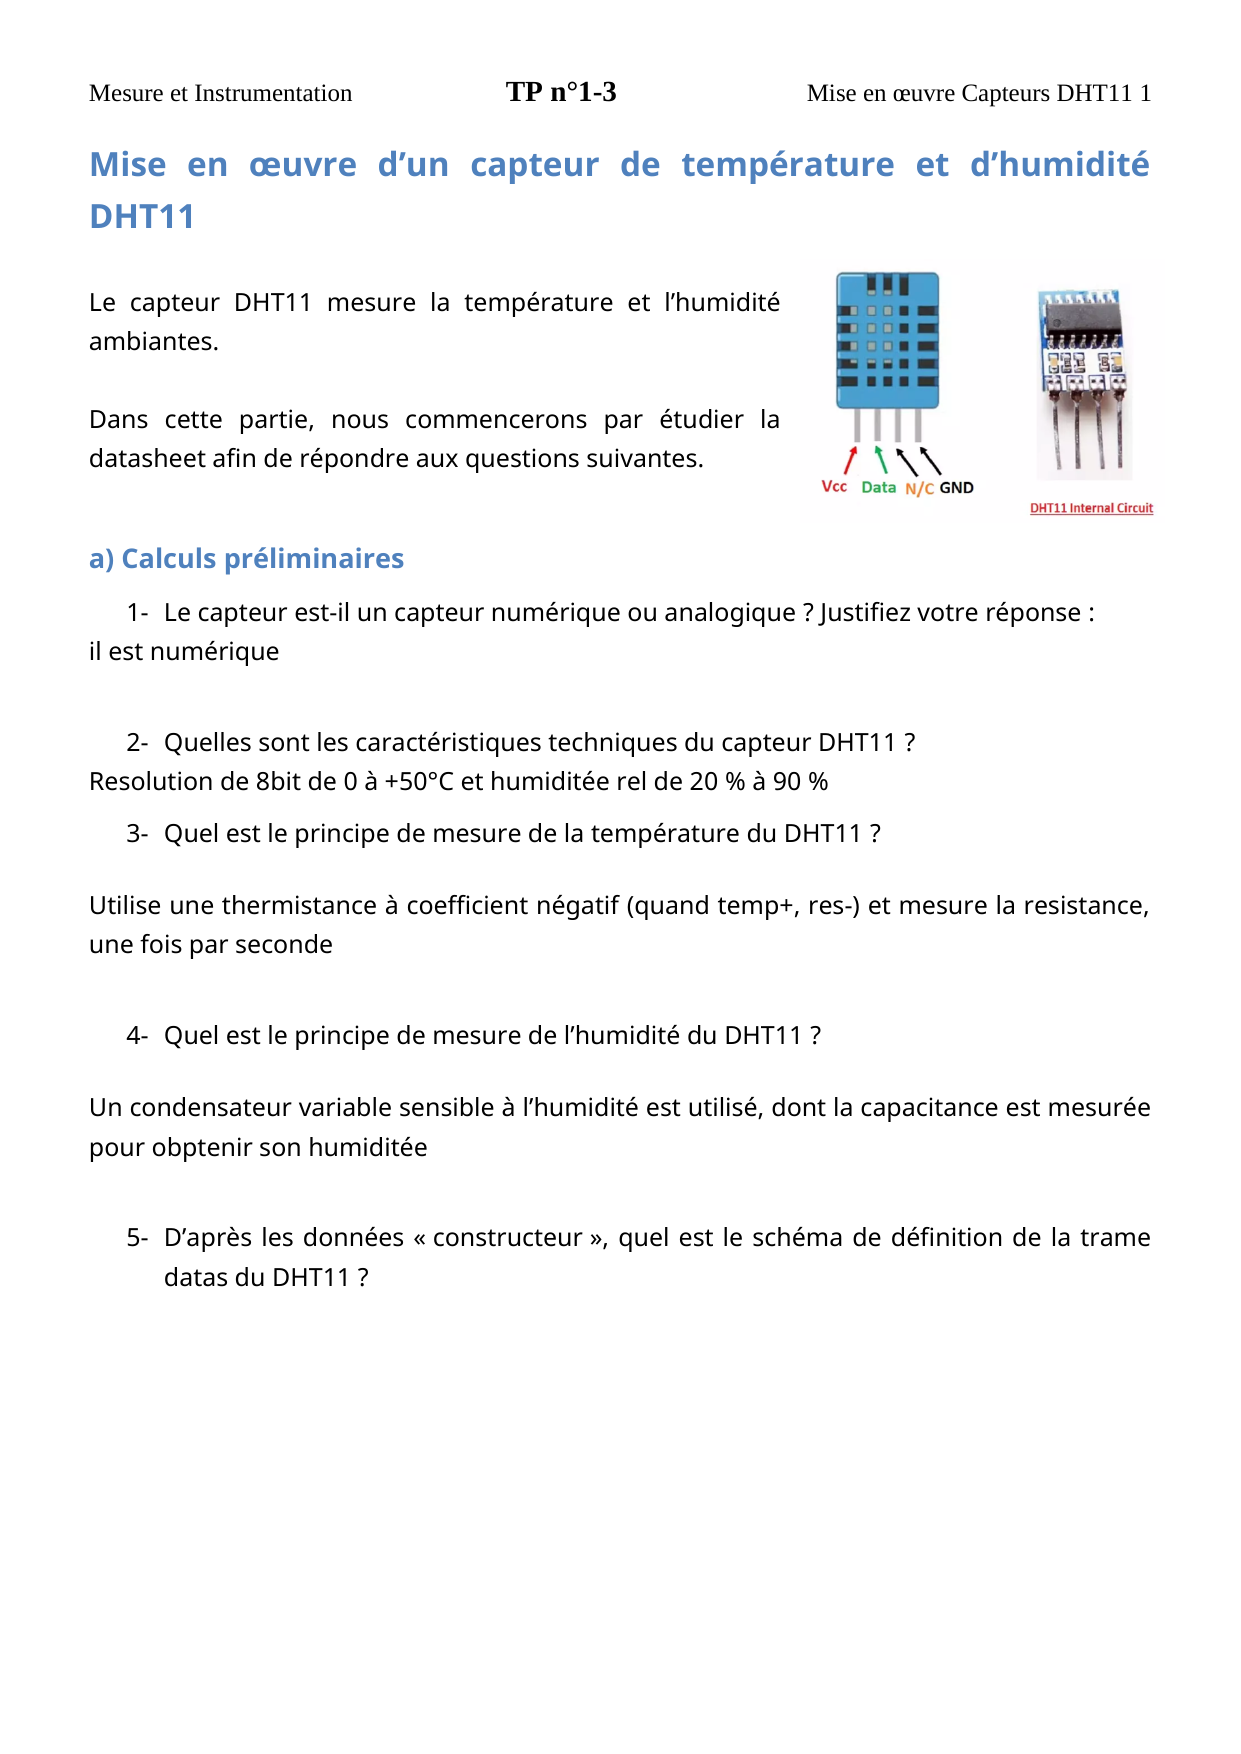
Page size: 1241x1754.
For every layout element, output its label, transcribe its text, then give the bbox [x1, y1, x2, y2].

text Dans cette partie, nous commencerons par étudier la datasheet afin de répondre aux questions suivantes. [89, 402, 800, 475]
text Le capteur DHT11 mesure la température et l’humidité ambiantes. [89, 284, 800, 357]
list D’après les données « constructeur », quel est le schéma de définition de la trame datas du DHT11 ? [126, 1220, 1152, 1293]
list Le capteur est-il un capteur numérique ou analogique ? Justifiez votre réponse : [126, 595, 1152, 629]
list Quel est le principe de mesure de la température du DHT11 ? [126, 816, 1152, 850]
list Quel est le principe de mesure de l’humidité du DHT11 ? [126, 1018, 1152, 1052]
subtitle a) Calculs préliminaires [89, 540, 1152, 577]
text Utilise une thermistance à coefficient négatif (quand temp+, res-) et mesure la resistance, une fois par seconde [89, 888, 1152, 961]
picture [800, 259, 1165, 523]
subtitle Mise en œuvre d’un capteur de température et d’humidité DHT11 [89, 141, 1152, 238]
text Resolution de 8bit de 0 à +50°C et humiditée rel de 20 % à 90 % [89, 764, 1152, 798]
text il est numérique [89, 634, 1152, 668]
text Un condensateur variable sensible à l’humidité est utilisé, dont la capacitance est mesurée pour obptenir son humiditée [89, 1090, 1152, 1163]
list Quelles sont les caractéristiques techniques du capteur DHT11 ? [126, 725, 1152, 759]
